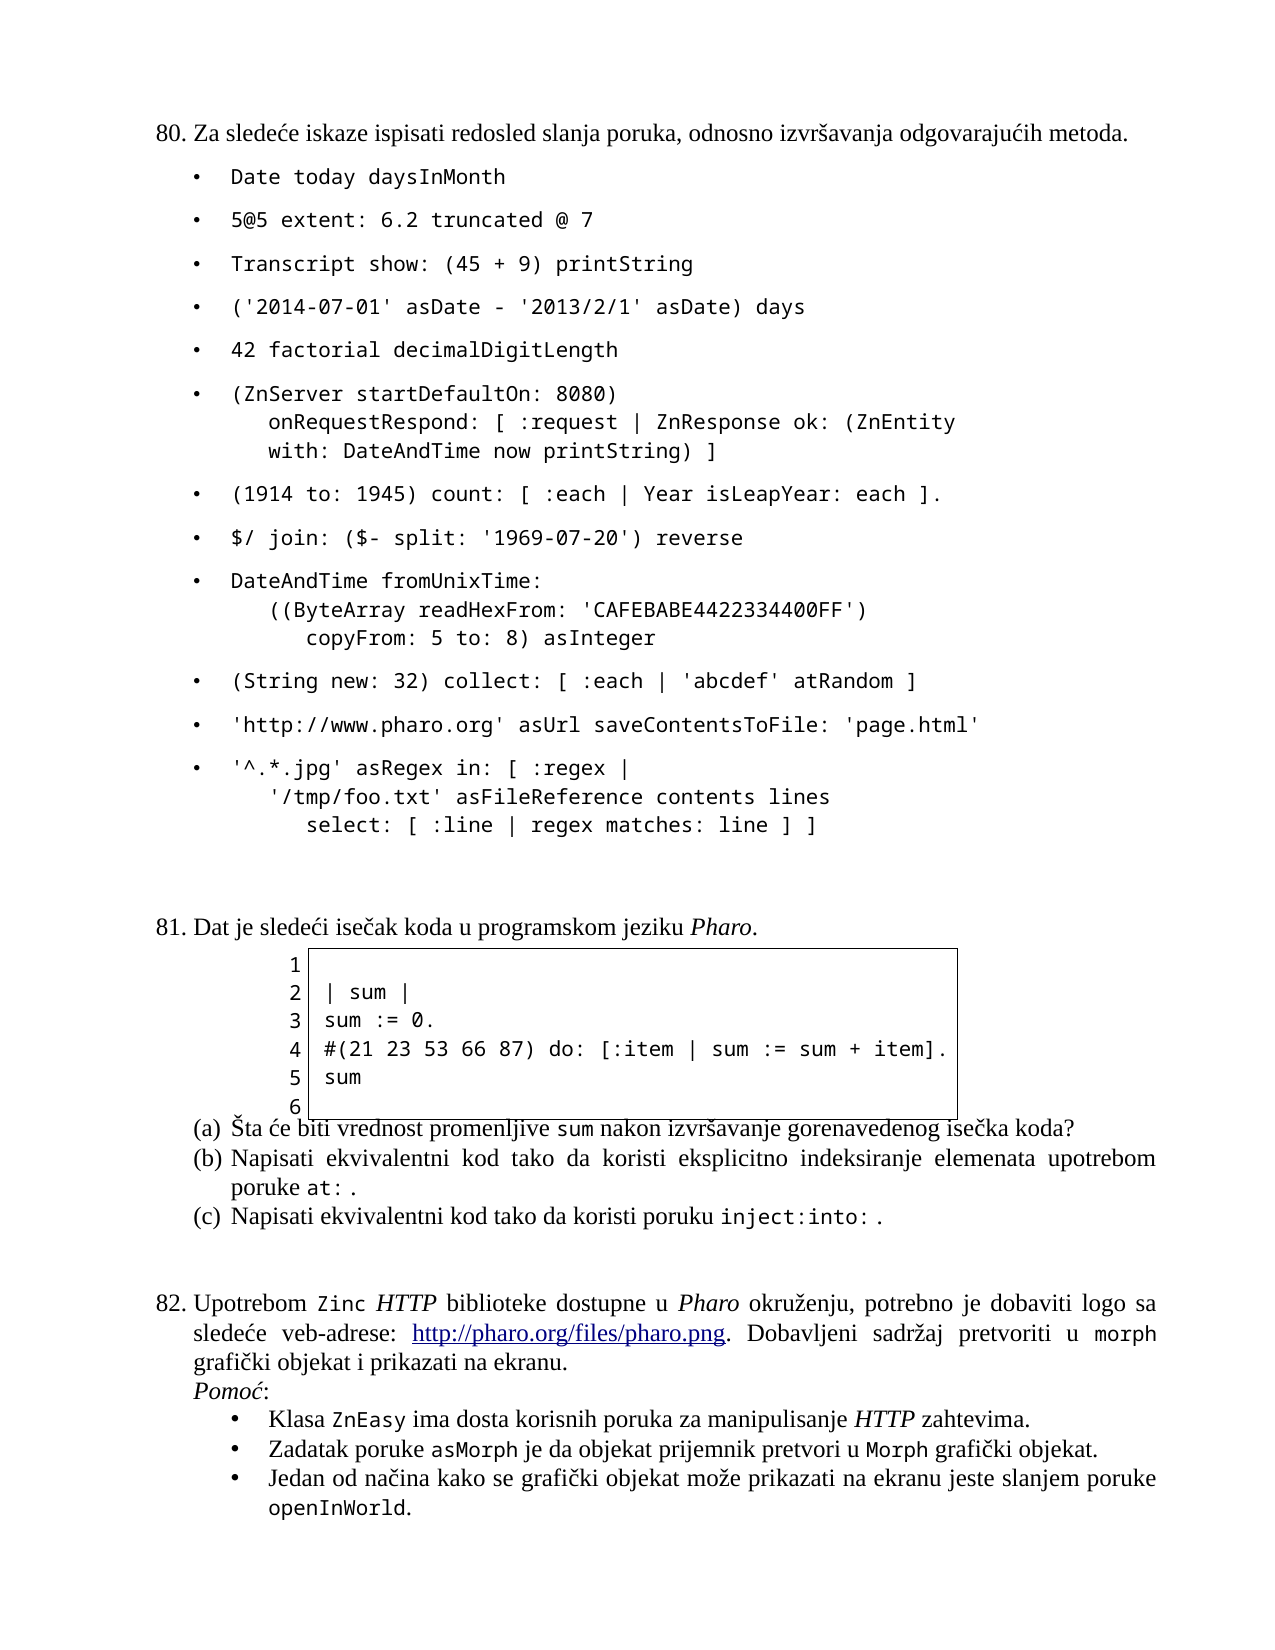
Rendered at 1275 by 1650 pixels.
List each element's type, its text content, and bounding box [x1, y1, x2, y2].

list Jedan od načina kako se grafički objekat može prikazati na ekranu jeste slanjem poruke openInWorld. [231, 1463, 1157, 1522]
list Napisati ekvivalentni kod tako da koristi poruku inject:into: . [193, 1201, 1157, 1231]
list DateAndTime fromUnixTime: [193, 566, 1157, 595]
list (String new: 32) collect: [ :each | 'abcdef' atRandom ] [193, 667, 1157, 695]
list Date today daysInMonth [193, 162, 1157, 190]
list Napisati ekvivalentni kod tako da koristi eksplicitno indeksiranje elemenata upotrebom poruke at: . [193, 1143, 1157, 1201]
list ('2014-07-01' asDate - '2013/2/1' asDate) days [193, 292, 1157, 321]
list Šta će biti vrednost promenljive sum nakon izvršavanje gorenavedenog isečka koda? [193, 1113, 1157, 1143]
list Pomoć: [156, 1376, 1157, 1404]
list Klasa ZnEasy ima dosta korisnih poruka za manipulisanje HTTP zahtevima. [231, 1404, 1157, 1434]
list Transcript show: (45 + 9) printString [193, 249, 1157, 277]
list onRequestRespond: [ :request | ZnResponse ok: (ZnEntity [231, 407, 1157, 436]
list '^.*.jpg' asRegex in: [ :regex | [193, 753, 1157, 782]
list Upotrebom Zinc HTTP biblioteke dostupne u Pharo okruženju, potrebno je dobaviti logo sa sledeće veb-adrese: http://pharo.org/files/pharo.png. Dobavljeni sadržaj pretvoriti u morph grafički objekat i prikazati na ekranu. [156, 1288, 1157, 1376]
list select: [ :line | regex matches: line ] ] [268, 810, 1157, 839]
list (1914 to: 1945) count: [ :each | Year isLeapYear: each ]. [193, 479, 1157, 508]
list '/tmp/foo.txt' asFileReference contents lines [231, 782, 1157, 810]
list Zadatak poruke asMorph je da objekat prijemnik pretvori u Morph grafički objekat. [231, 1434, 1157, 1463]
list Dat je sledeći isečak koda u programskom jeziku Pharo. [156, 912, 1157, 941]
list with: DateAndTime now printString) ] [231, 436, 1157, 464]
list 42 factorial decimalDigitLength [193, 336, 1157, 364]
list ((ByteArray readHexFrom: 'CAFEBABE4422334400FF') [231, 595, 1157, 623]
list copyFrom: 5 to: 8) asInteger [268, 623, 1157, 652]
list 'http://www.pharo.org' asUrl saveContentsToFile: 'page.html' [193, 710, 1157, 738]
list (ZnServer startDefaultOn: 8080) [193, 379, 1157, 407]
list $/ join: ($- split: '1969-07-20') reverse [193, 523, 1157, 551]
list Za sledeće iskaze ispisati redosled slanja poruka, odnosno izvršavanja odgovarajućih metoda. [156, 118, 1157, 147]
list 5@5 extent: 6.2 truncated @ 7 [193, 205, 1157, 234]
